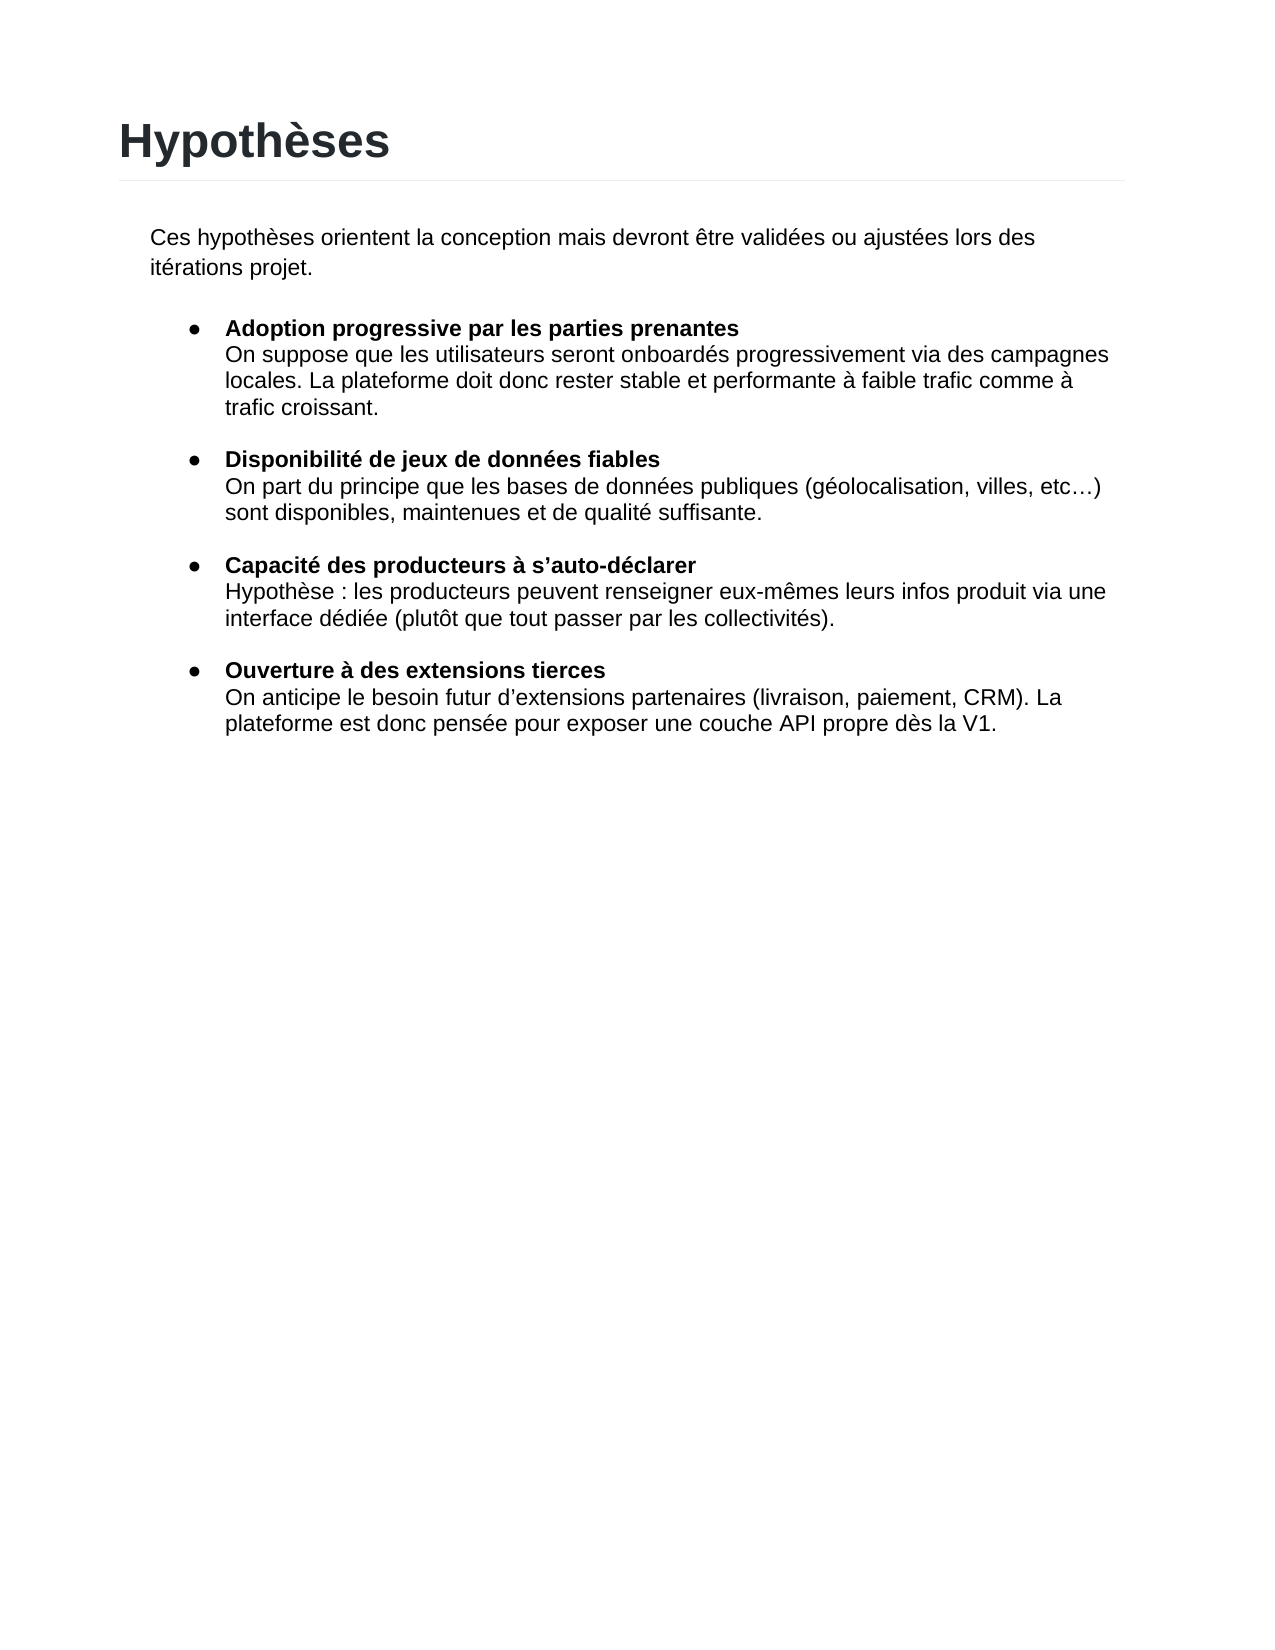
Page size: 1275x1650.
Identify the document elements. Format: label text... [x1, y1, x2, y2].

list Adoption progressive par les parties prenantes On suppose que les utilisateurs seront onboardés progressivement via des campagnes locales. La plateforme doit donc rester stable et performante à faible trafic comme à trafic croissant. [187, 315, 1125, 446]
list Disponibilité de jeux de données fiables On part du principe que les bases de données publiques (géolocalisation, villes, etc…) sont disponibles, maintenues et de qualité suffisante. [187, 446, 1125, 552]
list Capacité des producteurs à s’auto-déclarer Hypothèse : les producteurs peuvent renseigner eux-mêmes leurs infos produit via une interface dédiée (plutôt que tout passer par les collectivités). [187, 552, 1125, 657]
text Ces hypothèses orientent la conception mais devront être validées ou ajustées lors des itérations projet. [150, 224, 1125, 281]
subtitle Hypothèses [119, 112, 1125, 180]
list Ouverture à des extensions tierces On anticipe le besoin futur d’extensions partenaires (livraison, paiement, CRM). La plateforme est donc pensée pour exposer une couche API propre dès la V1. [187, 657, 1125, 763]
